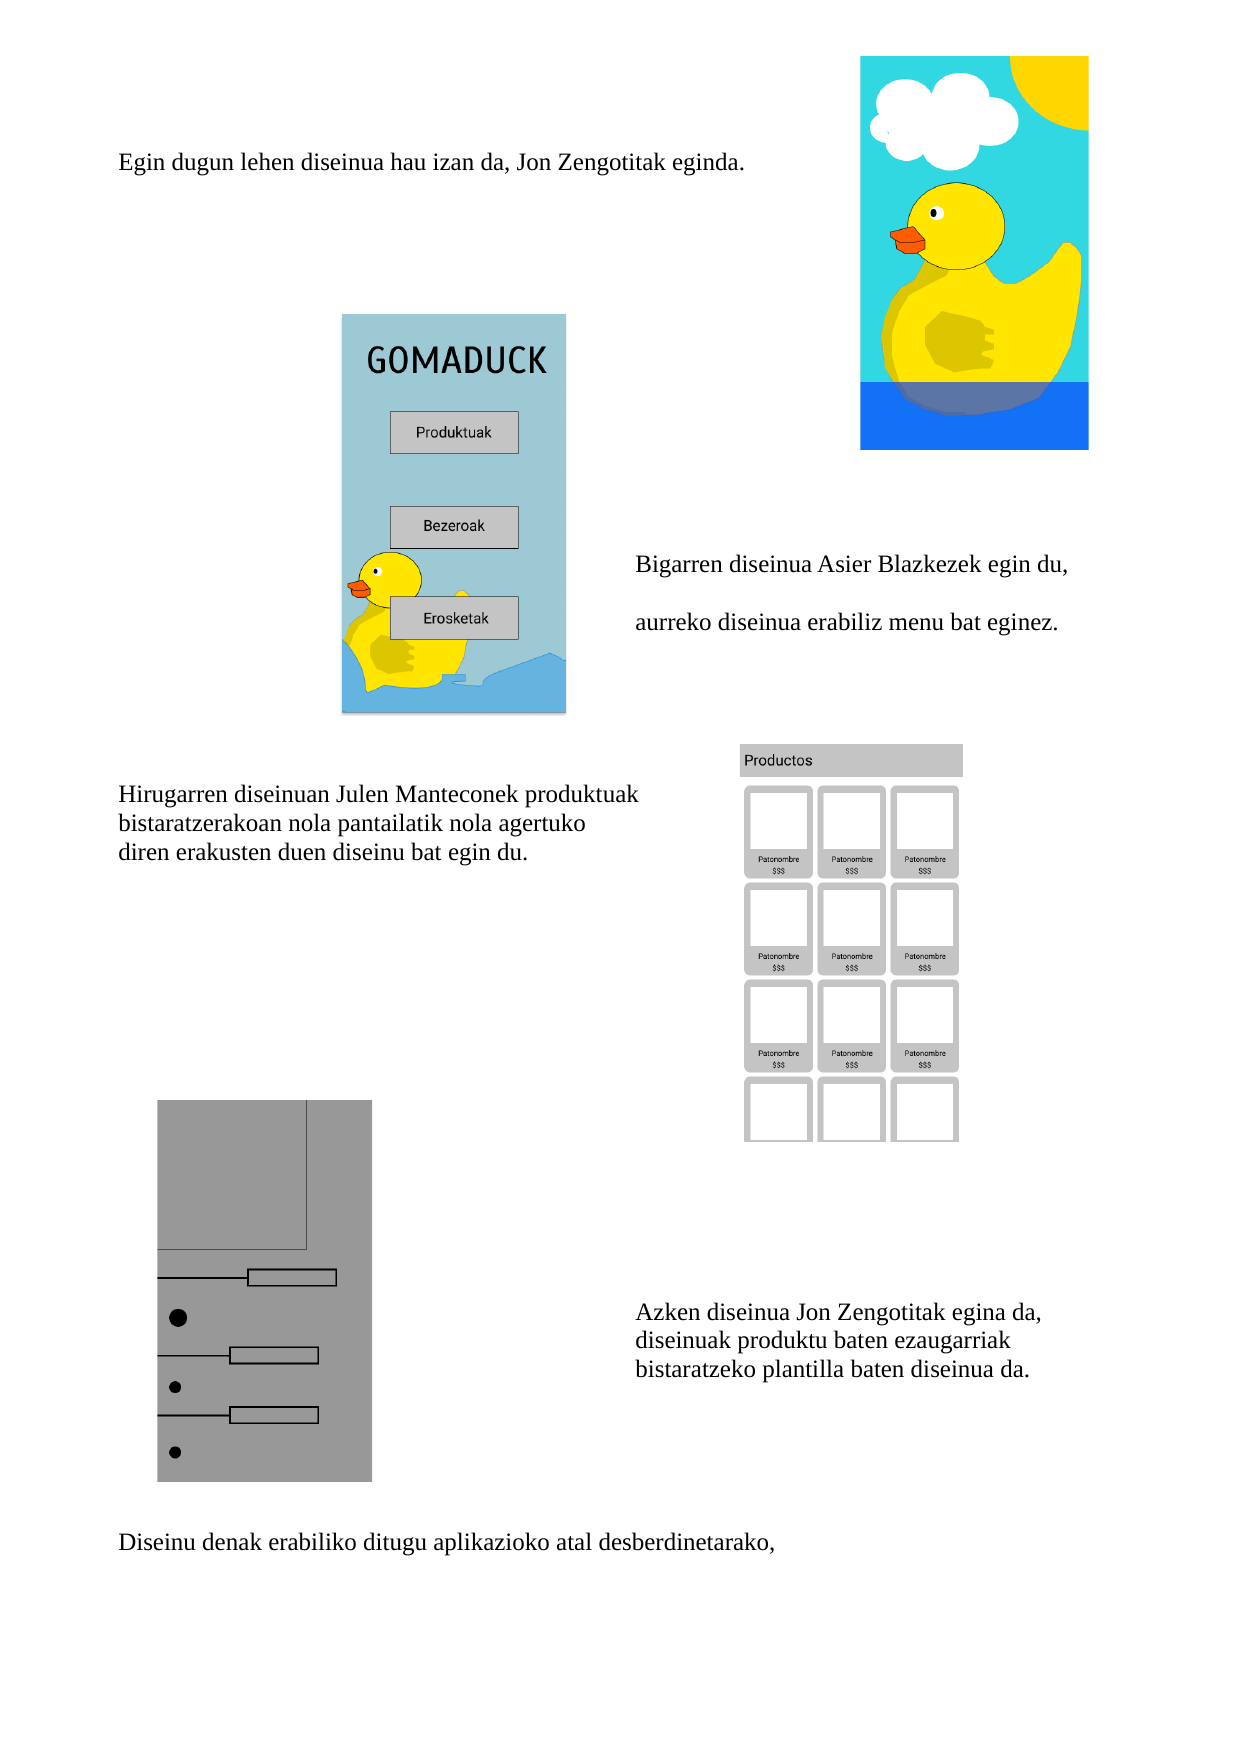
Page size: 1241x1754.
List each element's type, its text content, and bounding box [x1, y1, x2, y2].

picture [739, 744, 963, 1142]
text diren erakusten duen diseinu bat egin du. [118, 837, 739, 866]
picture [860, 56, 1089, 450]
text [118, 521, 339, 578]
picture [339, 314, 568, 717]
text [118, 1297, 157, 1383]
text [118, 578, 339, 636]
text [963, 808, 1122, 837]
text Azken diseinua Jon Zengotitak egina da, diseinuak produktu baten ezaugarriak bistaratzeko plantilla baten diseinua da. [373, 1297, 1122, 1383]
text Diseinu denak erabiliko ditugu aplikazioko atal desberdinetarako, [118, 1527, 1122, 1556]
text Hirugarren diseinuan Julen Manteconek produktuak [118, 779, 739, 808]
text Egin dugun lehen diseinua hau izan da, Jon Zengotitak eginda. [118, 147, 860, 176]
text [963, 837, 1122, 866]
text bistaratzerakoan nola pantailatik nola agertuko [118, 808, 739, 837]
text Bigarren diseinua Asier Blazkezek egin du, [568, 521, 1122, 578]
picture [157, 1100, 373, 1482]
text aurreko diseinua erabiliz menu bat eginez. [568, 578, 1122, 636]
text [963, 779, 1122, 808]
